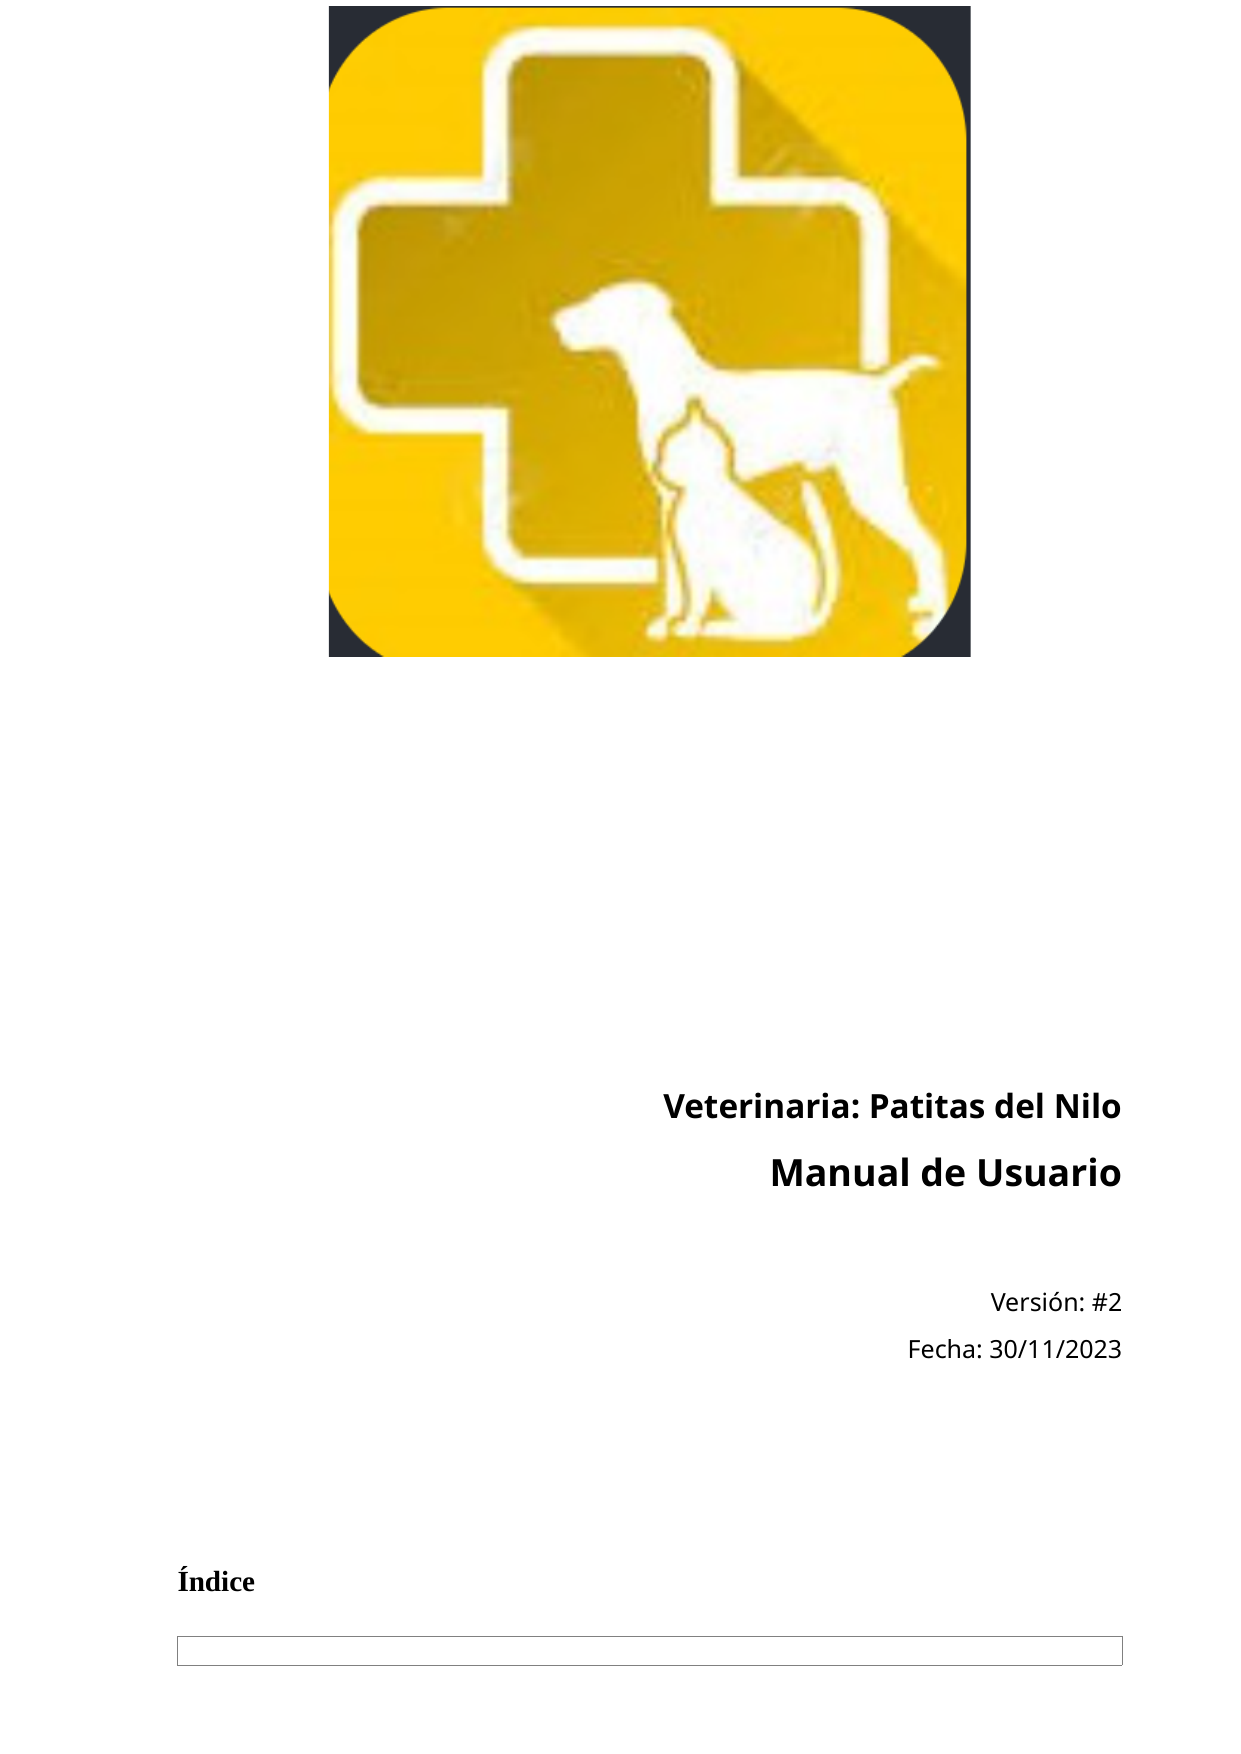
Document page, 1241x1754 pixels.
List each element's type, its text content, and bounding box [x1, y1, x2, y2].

text Manual de Usuario [177, 1146, 1122, 1197]
text Fecha: 30/11/2023 [177, 1332, 1122, 1366]
text Versión: #2 [177, 1285, 1122, 1319]
text Índice [177, 1564, 1122, 1598]
text Veterinaria: Patitas del Nilo [177, 1083, 1122, 1129]
